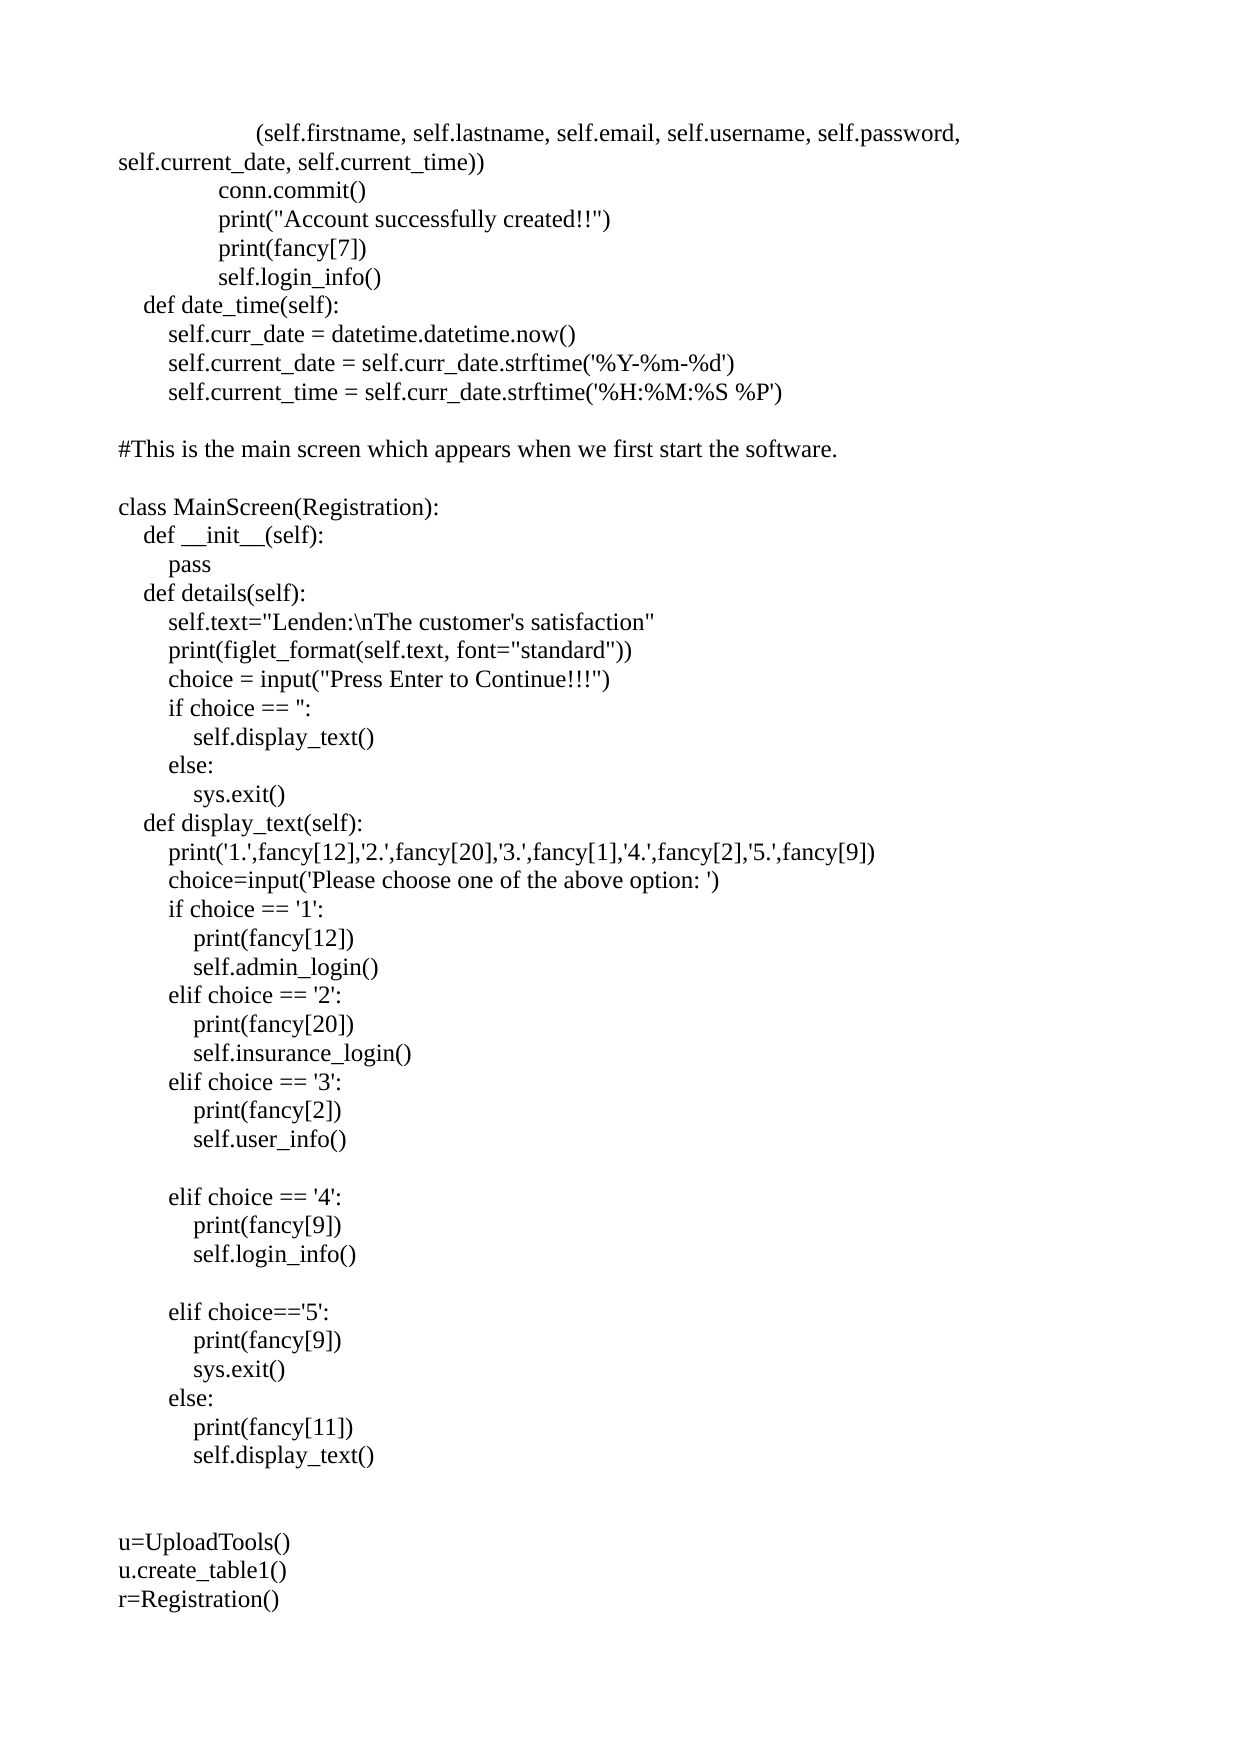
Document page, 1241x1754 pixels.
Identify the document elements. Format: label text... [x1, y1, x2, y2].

text print(fancy[9]) [118, 1326, 1122, 1354]
text def display_text(self): [118, 808, 1122, 837]
text print('1.',fancy[12],'2.',fancy[20],'3.',fancy[1],'4.',fancy[2],'5.',fancy[9]) [118, 837, 1122, 866]
text print(figlet_format(self.text, font="standard")) [118, 636, 1122, 664]
text sys.exit() [118, 1354, 1122, 1383]
text print(fancy[11]) [118, 1412, 1122, 1441]
text self.user_info() [118, 1124, 1122, 1153]
text (self.firstname, self.lastname, self.email, self.username, self.password, self.current_date, self.current_time)) [118, 118, 1122, 176]
text self.current_date = self.curr_date.strftime('%Y-%m-%d') [118, 348, 1122, 377]
text self.display_text() [118, 1441, 1122, 1469]
text u=UploadTools() [118, 1527, 1122, 1556]
text elif choice == '4': [118, 1182, 1122, 1211]
text self.current_time = self.curr_date.strftime('%H:%M:%S %P') [118, 377, 1122, 406]
text if choice == '1': [118, 894, 1122, 923]
text print(fancy[12]) [118, 923, 1122, 952]
text choice=input('Please choose one of the above option: ') [118, 866, 1122, 894]
text self.curr_date = datetime.datetime.now() [118, 319, 1122, 348]
text print(fancy[2]) [118, 1096, 1122, 1124]
text def details(self): [118, 578, 1122, 607]
text def date_time(self): [118, 291, 1122, 319]
text self.display_text() [118, 722, 1122, 751]
text print("Account successfully created!!") [118, 204, 1122, 233]
text elif choice == '3': [118, 1067, 1122, 1096]
text print(fancy[9]) [118, 1211, 1122, 1239]
text elif choice=='5': [118, 1297, 1122, 1326]
text r=Registration() [118, 1584, 1122, 1613]
text class MainScreen(Registration): [118, 492, 1122, 521]
text #This is the main screen which appears when we first start the software. [118, 434, 1122, 463]
text conn.commit() [118, 176, 1122, 204]
text self.admin_login() [118, 952, 1122, 981]
text self.text="Lenden:\nThe customer's satisfaction" [118, 607, 1122, 636]
text elif choice == '2': [118, 981, 1122, 1009]
text print(fancy[20]) [118, 1009, 1122, 1038]
text pass [118, 549, 1122, 578]
text print(fancy[7]) [118, 233, 1122, 262]
text self.login_info() [118, 1239, 1122, 1268]
text self.login_info() [118, 262, 1122, 291]
text sys.exit() [118, 779, 1122, 808]
text else: [118, 1383, 1122, 1412]
text self.insurance_login() [118, 1038, 1122, 1067]
text else: [118, 751, 1122, 779]
text def __init__(self): [118, 521, 1122, 549]
text u.create_table1() [118, 1556, 1122, 1584]
text if choice == '': [118, 693, 1122, 722]
text choice = input("Press Enter to Continue!!!") [118, 664, 1122, 693]
